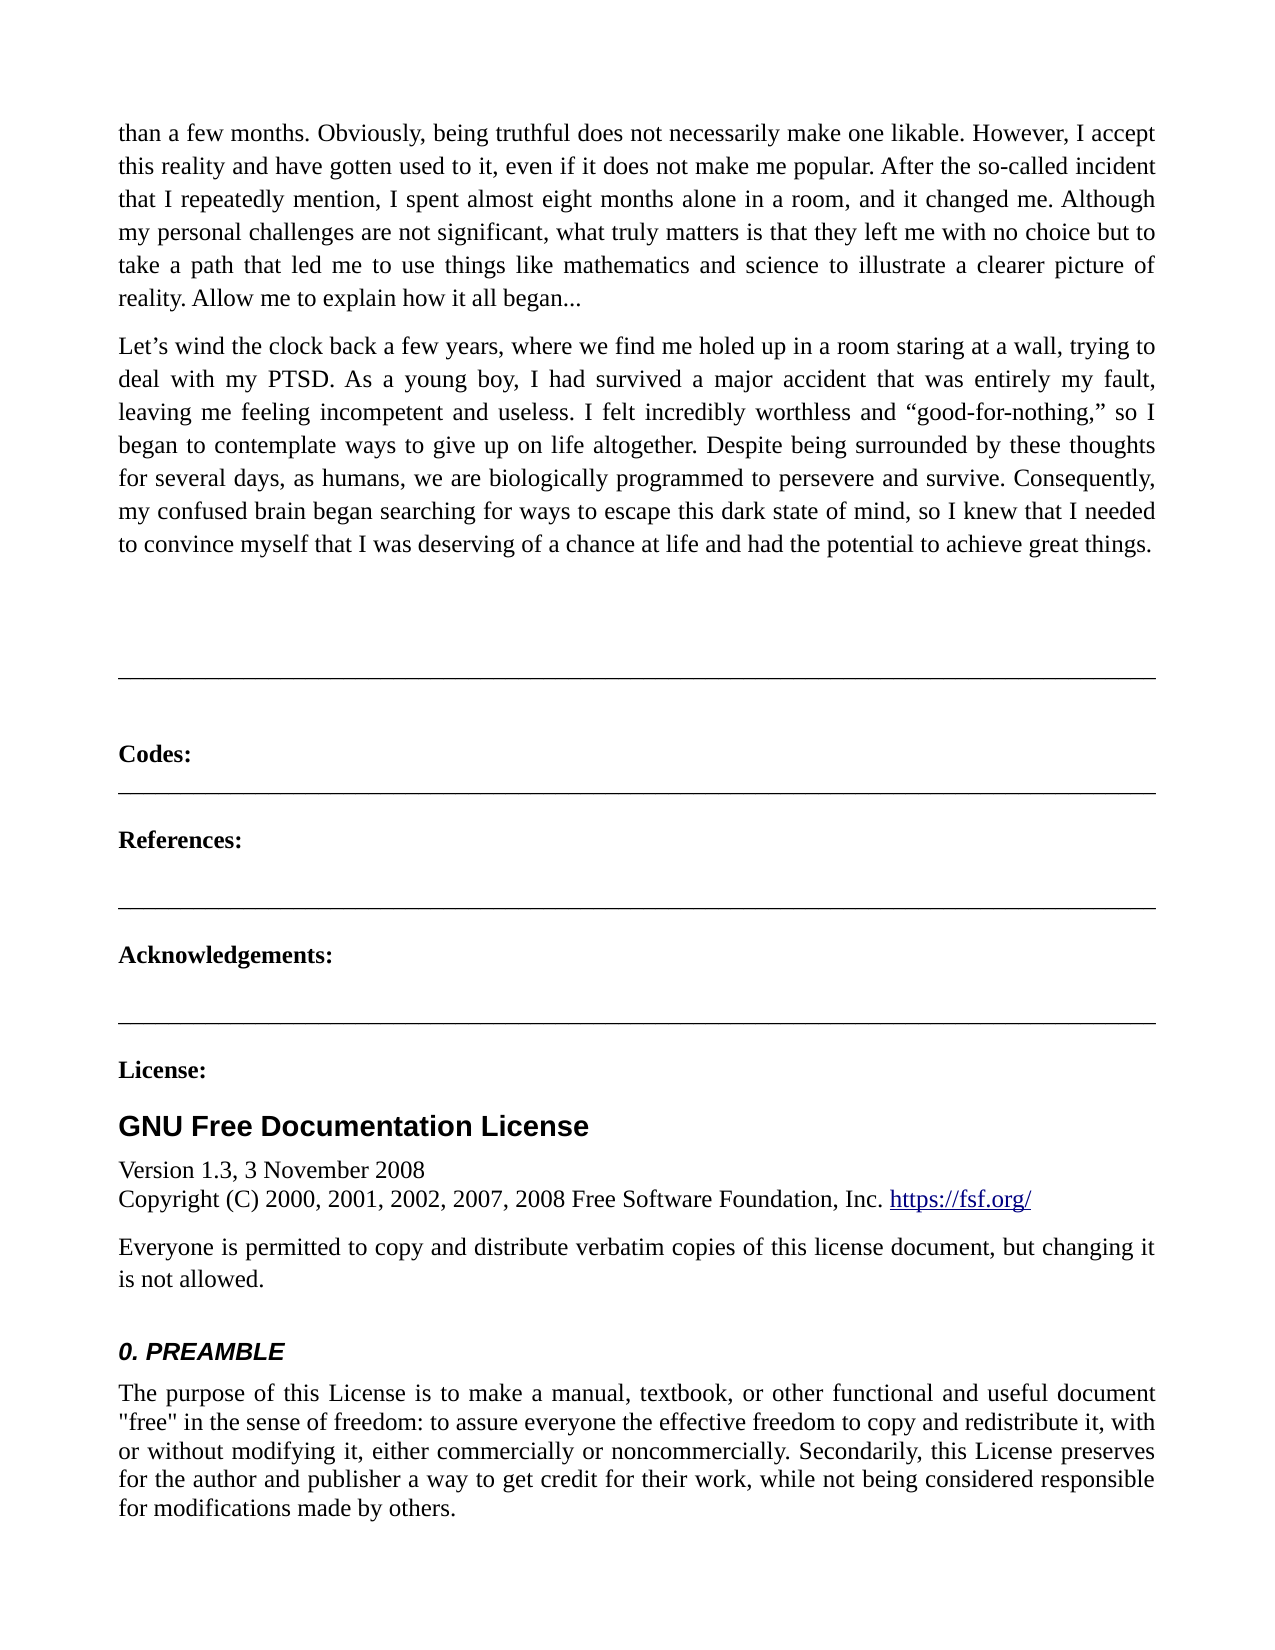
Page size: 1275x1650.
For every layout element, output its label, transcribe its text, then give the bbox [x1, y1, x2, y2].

text ___________________________________________________________________________________ [118, 883, 1157, 912]
text Let’s wind the clock back a few years, where we find me holed up in a room staring at a wall, trying to deal with my PTSD. As a young boy, I had survived a major accident that was entirely my fault, leaving me feeling incompetent and useless. I felt incredibly worthless and “good-for-nothing,” so I began to contemplate ways to give up on life altogether. Despite being surrounded by these thoughts for several days, as humans, we are biologically programmed to persevere and survive. Consequently, my confused brain began searching for ways to escape this dark state of mind, so I knew that I needed to convince myself that I was deserving of a chance at life and had the potential to achieve great things. [118, 331, 1157, 558]
text Codes: [118, 739, 1157, 768]
text Copyright (C) 2000, 2001, 2002, 2007, 2008 Free Software Foundation, Inc. https://fsf.org/ [118, 1184, 1157, 1213]
subtitle GNU Free Documentation License [118, 1109, 1157, 1143]
text ___________________________________________________________________________________ [118, 653, 1157, 682]
text ___________________________________________________________________________________ [118, 998, 1157, 1027]
text ___________________________________________________________________________________ [118, 768, 1157, 797]
text The purpose of this License is to make a manual, textbook, or other functional and useful document "free" in the sense of freedom: to assure everyone the effective freedom to copy and redistribute it, with or without modifying it, either commercially or noncommercially. Secondarily, this License preserves for the author and publisher a way to get credit for their work, while not being considered responsible for modifications made by others. [118, 1378, 1157, 1522]
text License: [118, 1055, 1157, 1084]
text References: [118, 825, 1157, 854]
text Everyone is permitted to copy and distribute verbatim copies of this license document, but changing it is not allowed. [118, 1232, 1157, 1293]
subtitle 0. PREAMBLE [118, 1337, 1157, 1366]
text Acknowledgements: [118, 940, 1157, 969]
text than a few months. Obviously, being truthful does not necessarily make one likable. However, I accept this reality and have gotten used to it, even if it does not make me popular. After the so-called incident that I repeatedly mention, I spent almost eight months alone in a room, and it changed me. Although my personal challenges are not significant, what truly matters is that they left me with no choice but to take a path that led me to use things like mathematics and science to illustrate a clearer picture of reality. Allow me to explain how it all began... [118, 118, 1157, 312]
text Version 1.3, 3 November 2008 [118, 1155, 1157, 1184]
